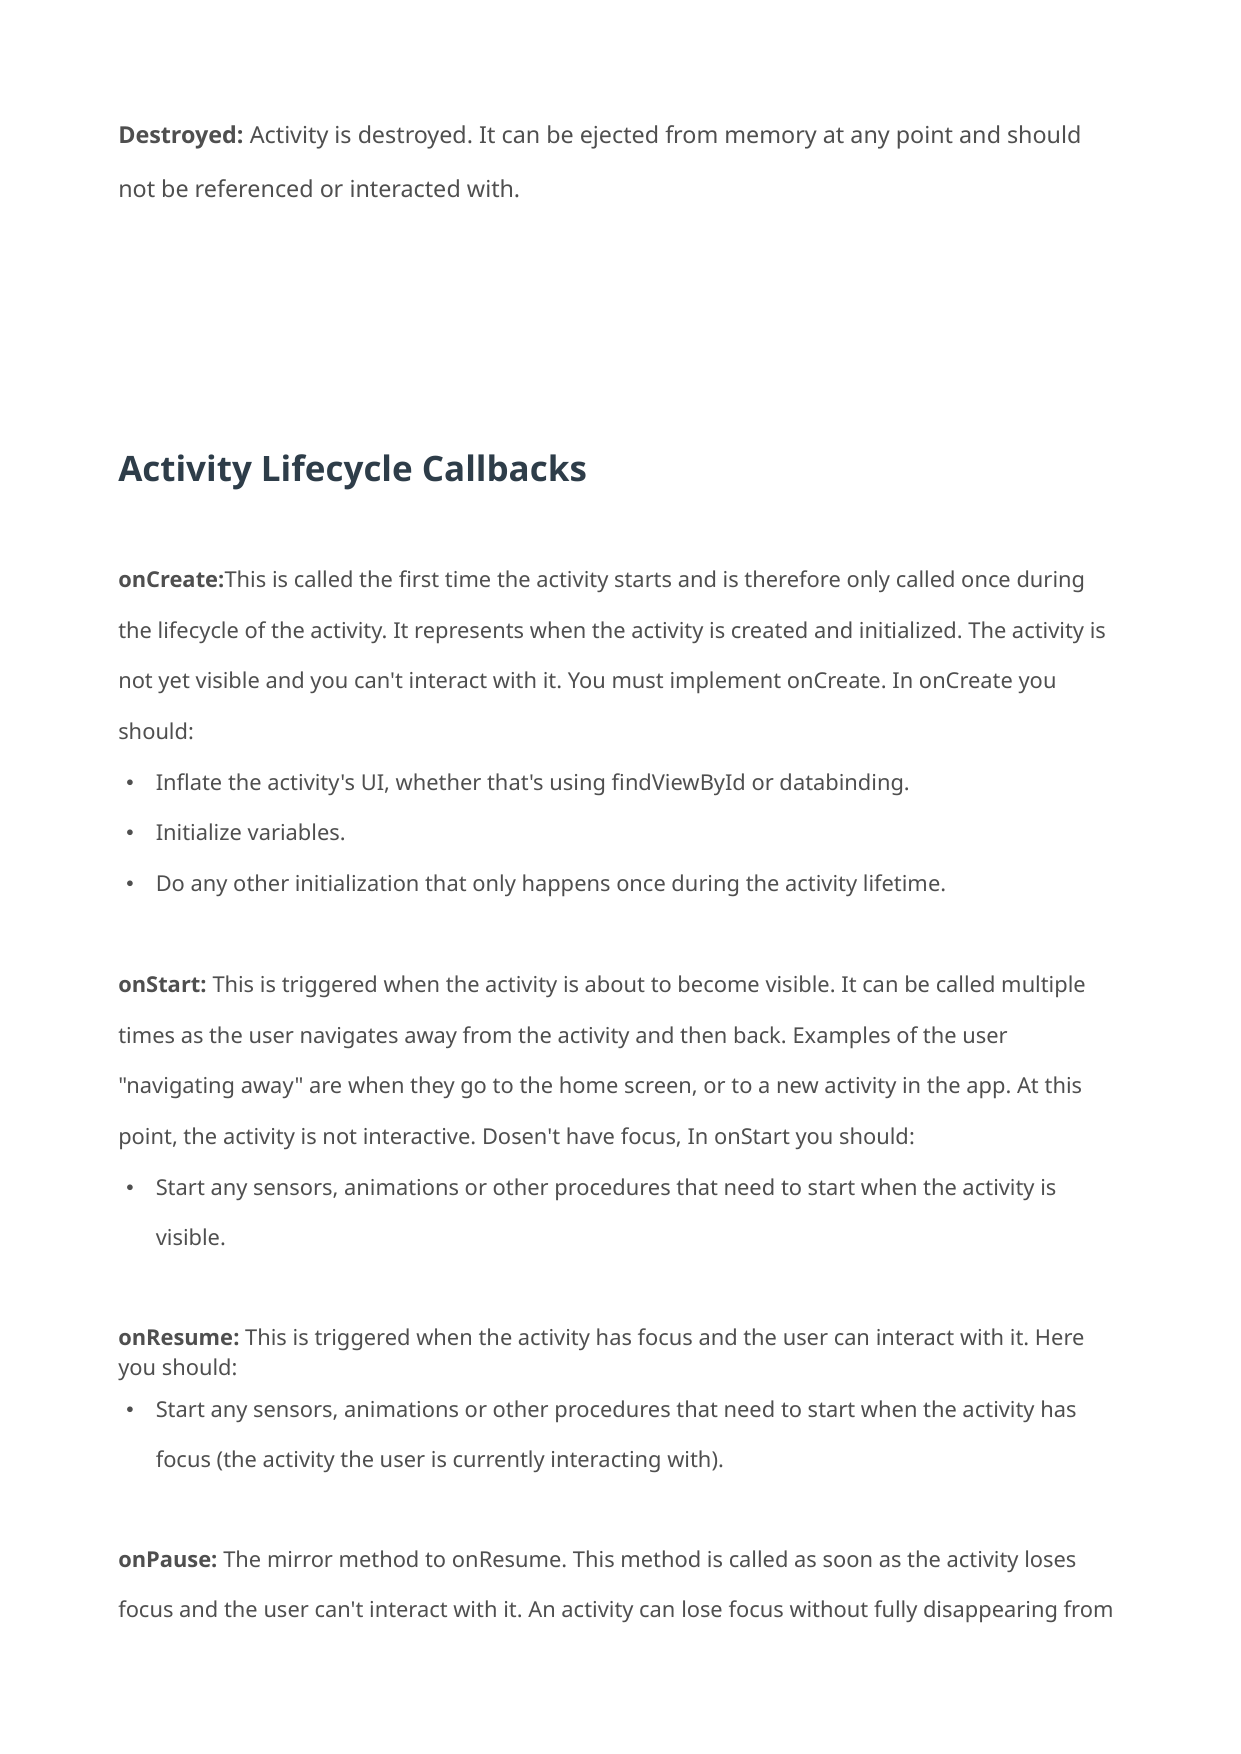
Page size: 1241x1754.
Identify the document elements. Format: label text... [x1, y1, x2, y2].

list Initialize variables. [126, 817, 1122, 847]
text onCreate:This is called the first time the activity starts and is therefore only called once during the lifecycle of the activity. It represents when the activity is created and initialized. The activity is not yet visible and you can't interact with it. You must implement onCreate. In onCreate you should: [118, 564, 1122, 746]
list Do any other initialization that only happens once during the activity lifetime. [126, 868, 1122, 898]
text onResume: This is triggered when the activity has focus and the user can interact with it. Here you should: [118, 1322, 1122, 1381]
text onStart: This is triggered when the activity is about to become visible. It can be called multiple times as the user navigates away from the activity and then back. Examples of the user "navigating away" are when they go to the home screen, or to a new activity in the app. At this point, the activity is not interactive. Dosen't have focus, In onStart you should: [118, 969, 1122, 1151]
text onPause: The mirror method to onResume. This method is called as soon as the activity loses focus and the user can't interact with it. An activity can lose focus without fully disappearing from [118, 1544, 1122, 1624]
subtitle Activity Lifecycle Callbacks [118, 444, 1122, 491]
list Inflate the activity's UI, whether that's using findViewById or databinding. [126, 767, 1122, 796]
text Destroyed: Activity is destroyed. It can be ejected from memory at any point and should not be referenced or interacted with. [118, 118, 1122, 204]
list Start any sensors, animations or other procedures that need to start when the activity is visible. [126, 1172, 1122, 1252]
list Start any sensors, animations or other procedures that need to start when the activity has focus (the activity the user is currently interacting with). [126, 1394, 1122, 1474]
